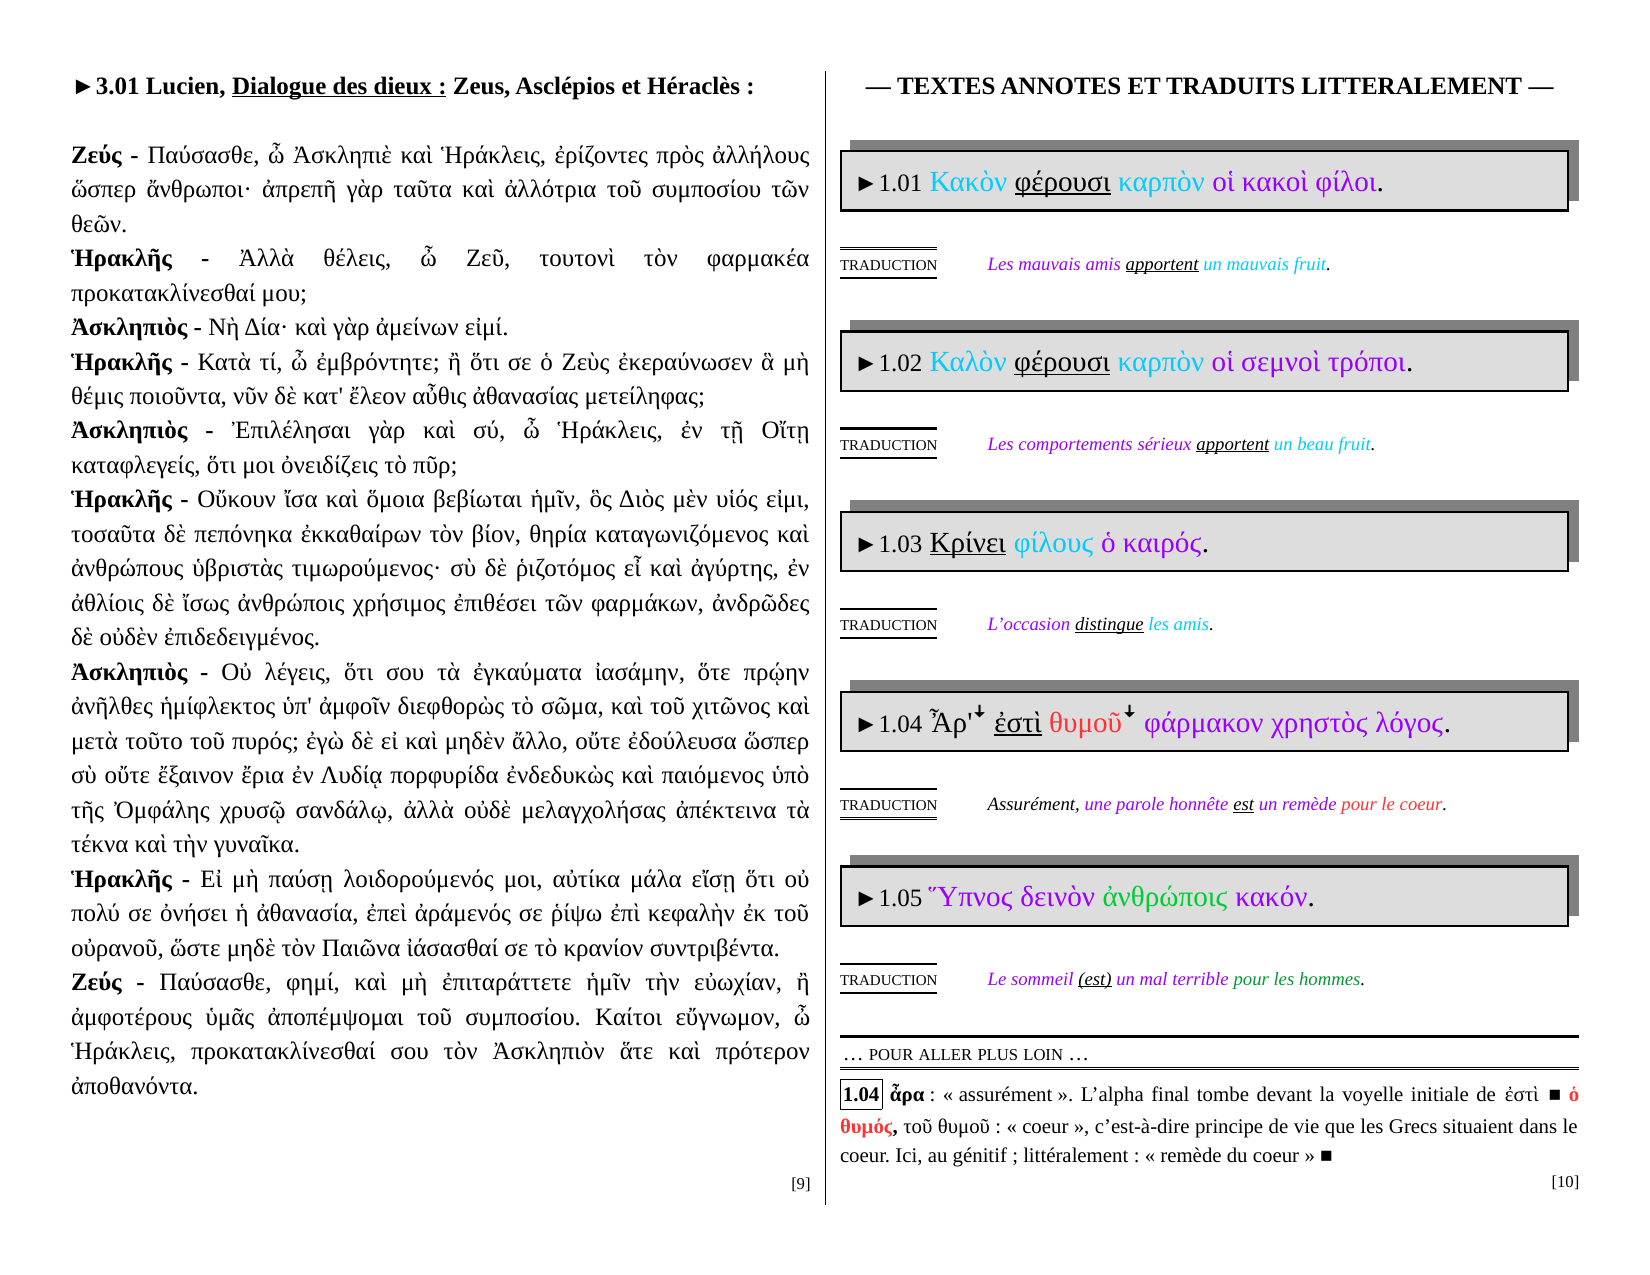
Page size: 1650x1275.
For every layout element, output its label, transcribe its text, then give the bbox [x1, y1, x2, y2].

text traduction Le sommeil (est) un mal terrible pour les hommes. [840, 962, 1579, 994]
text traduction Les mauvais amis apportent un mauvais fruit. [840, 247, 1579, 279]
text Ἀσκληπιὸς - Ἐπιλέλησαι γὰρ καὶ σύ, ὦ Ἡράκλεις, ἐν τῇ Οἴτῃ καταφλεγείς, ὅτι μοι ὀνειδίζεις τὸ πῦρ; [71, 416, 810, 479]
text Ἡρακλῆς - Ἀλλὰ θέλεις, ὦ Ζεῦ, τουτονὶ τὸν φαρμακέα προκατακλίνεσθαί μου; [71, 243, 810, 306]
text ― TEXTES ANNOTES ET TRADUITS LITTERALEMENT ― [840, 71, 1579, 99]
text ►3.01 Lucien, Dialogue des dieux : Zeus, Asclépios et Héraclès : [71, 71, 810, 99]
text Ἡρακλῆς - Εἰ μὴ παύσῃ λοιδορούμενός μοι, αὐτίκα μάλα εἴσῃ ὅτι οὐ πολύ σε ὀνήσει ἡ ἀθανασία, ἐπεὶ ἀράμενός σε ῥίψω ἐπὶ κεφαλὴν ἐκ τοῦ οὐρανοῦ, ὥστε μηδὲ τὸν Παιῶνα ἰάσασθαί σε τὸ κρανίον συντριβέντα. [71, 864, 810, 962]
text ►1.02 Καλὸν φέρουσι καρπὸν οἱ σεμνοὶ τρόποι. [842, 333, 1567, 390]
text traduction Les comportements sérieux apportent un beau fruit. [840, 427, 1579, 459]
text ►1.01 Κακὸν φέρουσι καρπὸν οἱ κακοὶ φίλοι. [842, 152, 1567, 209]
text … pour aller plus loin … [840, 1038, 1579, 1067]
text Ἡρακλῆς - Οὔκουν ἴσα καὶ ὅμοια βεβίωται ἡμῖν, ὃς Διὸς μὲν υἱός εἰμι, τοσαῦτα δὲ πεπόνηκα ἐκκαθαίρων τὸν βίον, θηρία καταγωνιζόμενος καὶ ἀνθρώπους ὑβριστὰς τιμωρούμενος· σὺ δὲ ῥιζοτόμος εἶ καὶ ἀγύρτης, ἐν ἀθλίοις δὲ ἴσως ἀνθρώποις χρήσιμος ἐπιθέσει τῶν φαρμάκων, ἀνδρῶδες δὲ οὐδὲν ἐπιδεδειγμένος. [71, 484, 810, 651]
text Ζεύς - Παύσασθε, ὦ Ἀσκληπιὲ καὶ Ἡράκλεις, ἐρίζοντες πρὸς ἀλλήλους ὥσπερ ἄνθρωποι· ἀπρεπῆ γὰρ ταῦτα καὶ ἀλλότρια τοῦ συμποσίου τῶν θεῶν. [71, 140, 810, 237]
text Ἀσκληπιὸς - Οὐ λέγεις, ὅτι σου τὰ ἐγκαύματα ἰασάμην, ὅτε πρῴην ἀνῆλθες ἡμίφλεκτος ὑπ' ἀμφοῖν διεφθορὼς τὸ σῶμα, καὶ τοῦ χιτῶνος καὶ μετὰ τοῦτο τοῦ πυρός; ἐγὼ δὲ εἰ καὶ μηδὲν ἄλλο, οὔτε ἐδούλευσα ὥσπερ σὺ οὔτε ἔξαινον ἔρια ἐν Λυδίᾳ πορφυρίδα ἐνδεδυκὼς καὶ παιόμενος ὑπὸ τῆς Ὀμφάλης χρυσῷ σανδάλῳ, ἀλλὰ οὐδὲ μελαγχολήσας ἀπέκτεινα τὰ τέκνα καὶ τὴν γυναῖκα. [71, 657, 810, 858]
text traduction Assurément, une parole honnête est un remède pour le coeur. [840, 788, 1579, 820]
text [10] [840, 1172, 1579, 1191]
text ►1.05 ὕπνοϛ δεινὸν ἀνθρώποιϛ κακόν. [842, 868, 1567, 925]
text 1.04 ἆρα : « assurément ». L’alpha final tombe devant la voyelle initiale de ἐστὶ ■ ὁ θυμόϛ, τοῦ θυμοῦ : « coeur », c’est-à-dire principe de vie que les Grecs situaient dans le coeur. Ici, au génitif ; littéralement : « remède du coeur » ■ [840, 1074, 1579, 1167]
text Ζεύς - Παύσασθε, φημί, καὶ μὴ ἐπιταράττετε ἡμῖν τὴν εὐωχίαν, ἢ ἀμφοτέρους ὑμᾶς ἀποπέμψομαι τοῦ συμποσίου. καίτοι εὔγνωμον, ὦ Ἡράκλεις, προκατακλίνεσθαί σου τὸν Ἀσκληπιὸν ἅτε καὶ πρότερον ἀποθανόντα. [71, 967, 810, 1099]
text [9] [71, 1174, 810, 1193]
text ►1.04 ἆρ'ꜜ ἐστὶ θυμοῦꜜ φάρμακον χρηστὸϛ λόγοϛ. [842, 693, 1567, 750]
text Ἡρακλῆς - Κατὰ τί, ὦ ἐμβρόντητε; ἢ ὅτι σε ὁ Ζεὺς ἐκεραύνωσεν ἃ μὴ θέμις ποιοῦντα, νῦν δὲ κατ' ἔλεον αὖθις ἀθανασίας μετείληφας; [71, 347, 810, 410]
text traduction L’occasion distingue les amis. [840, 608, 1579, 639]
text Ἀσκληπιὸς - Νὴ Δία· καὶ γὰρ ἀμείνων εἰμί. [71, 312, 810, 341]
text ►1.03 Κρίνει φίλουϛ ὁ καιρόϛ. [842, 513, 1567, 570]
